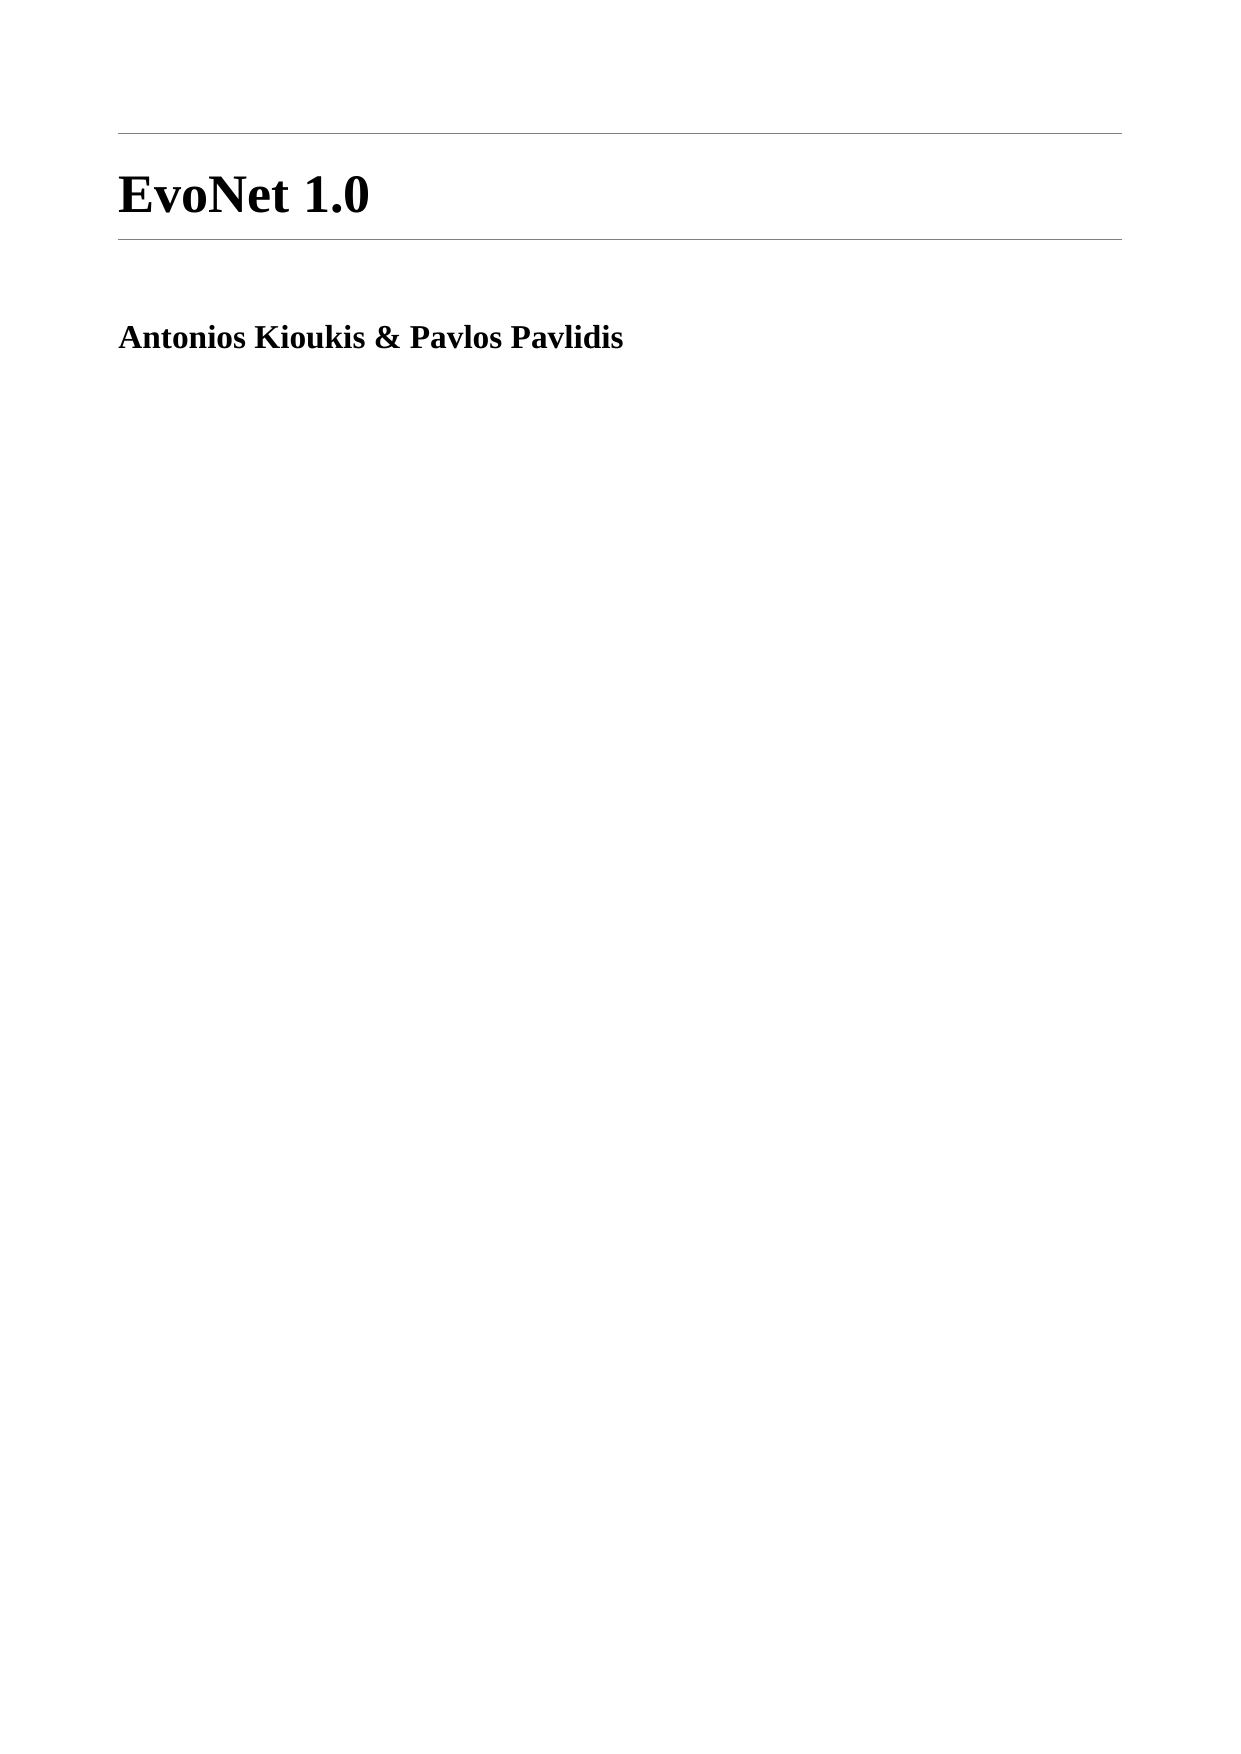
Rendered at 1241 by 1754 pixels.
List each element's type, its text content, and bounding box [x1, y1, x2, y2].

text Antonios Kioukis & Pavlos Pavlidis [118, 318, 1122, 356]
text EvoNet 1.0 [118, 162, 1122, 224]
